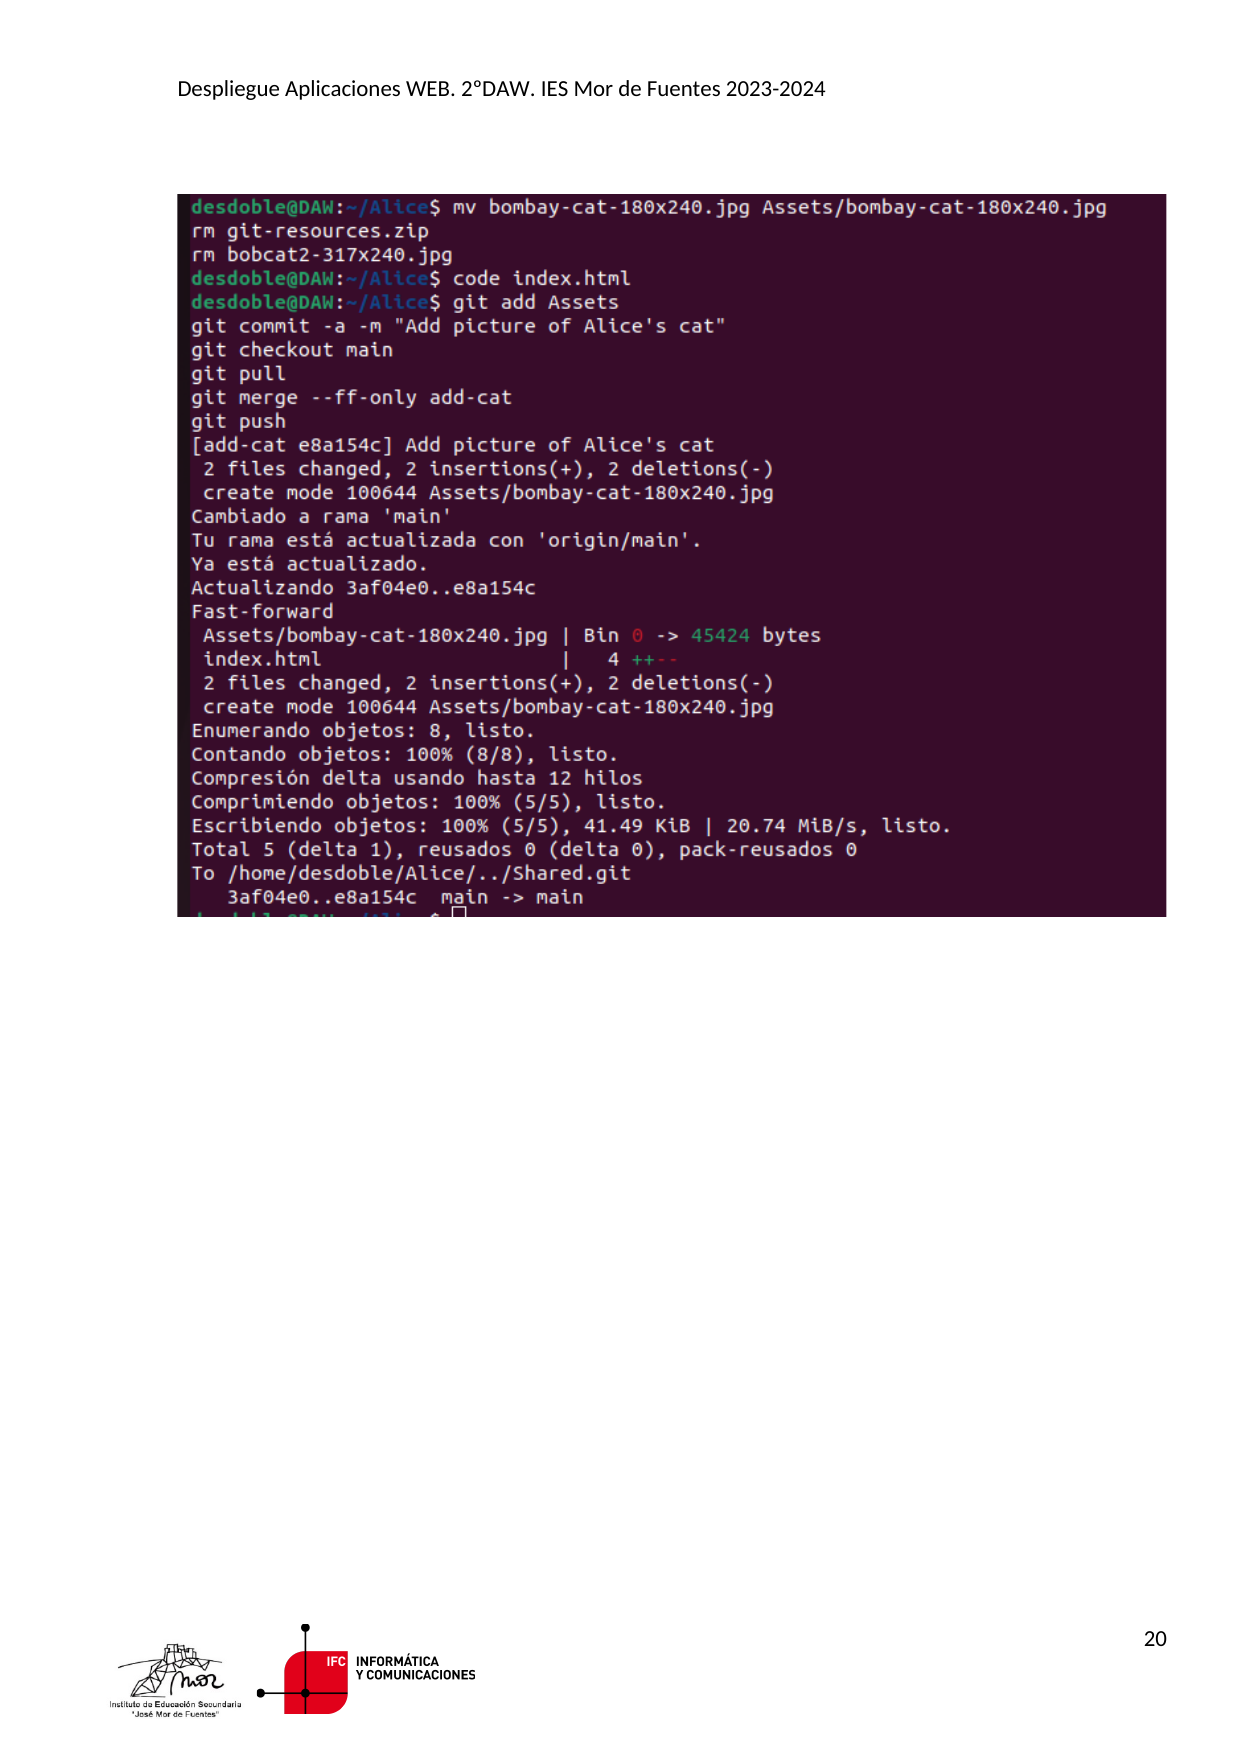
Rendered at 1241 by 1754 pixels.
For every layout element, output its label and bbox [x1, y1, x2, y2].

picture [256, 1624, 475, 1714]
picture [100, 1631, 249, 1736]
picture [177, 194, 1167, 917]
